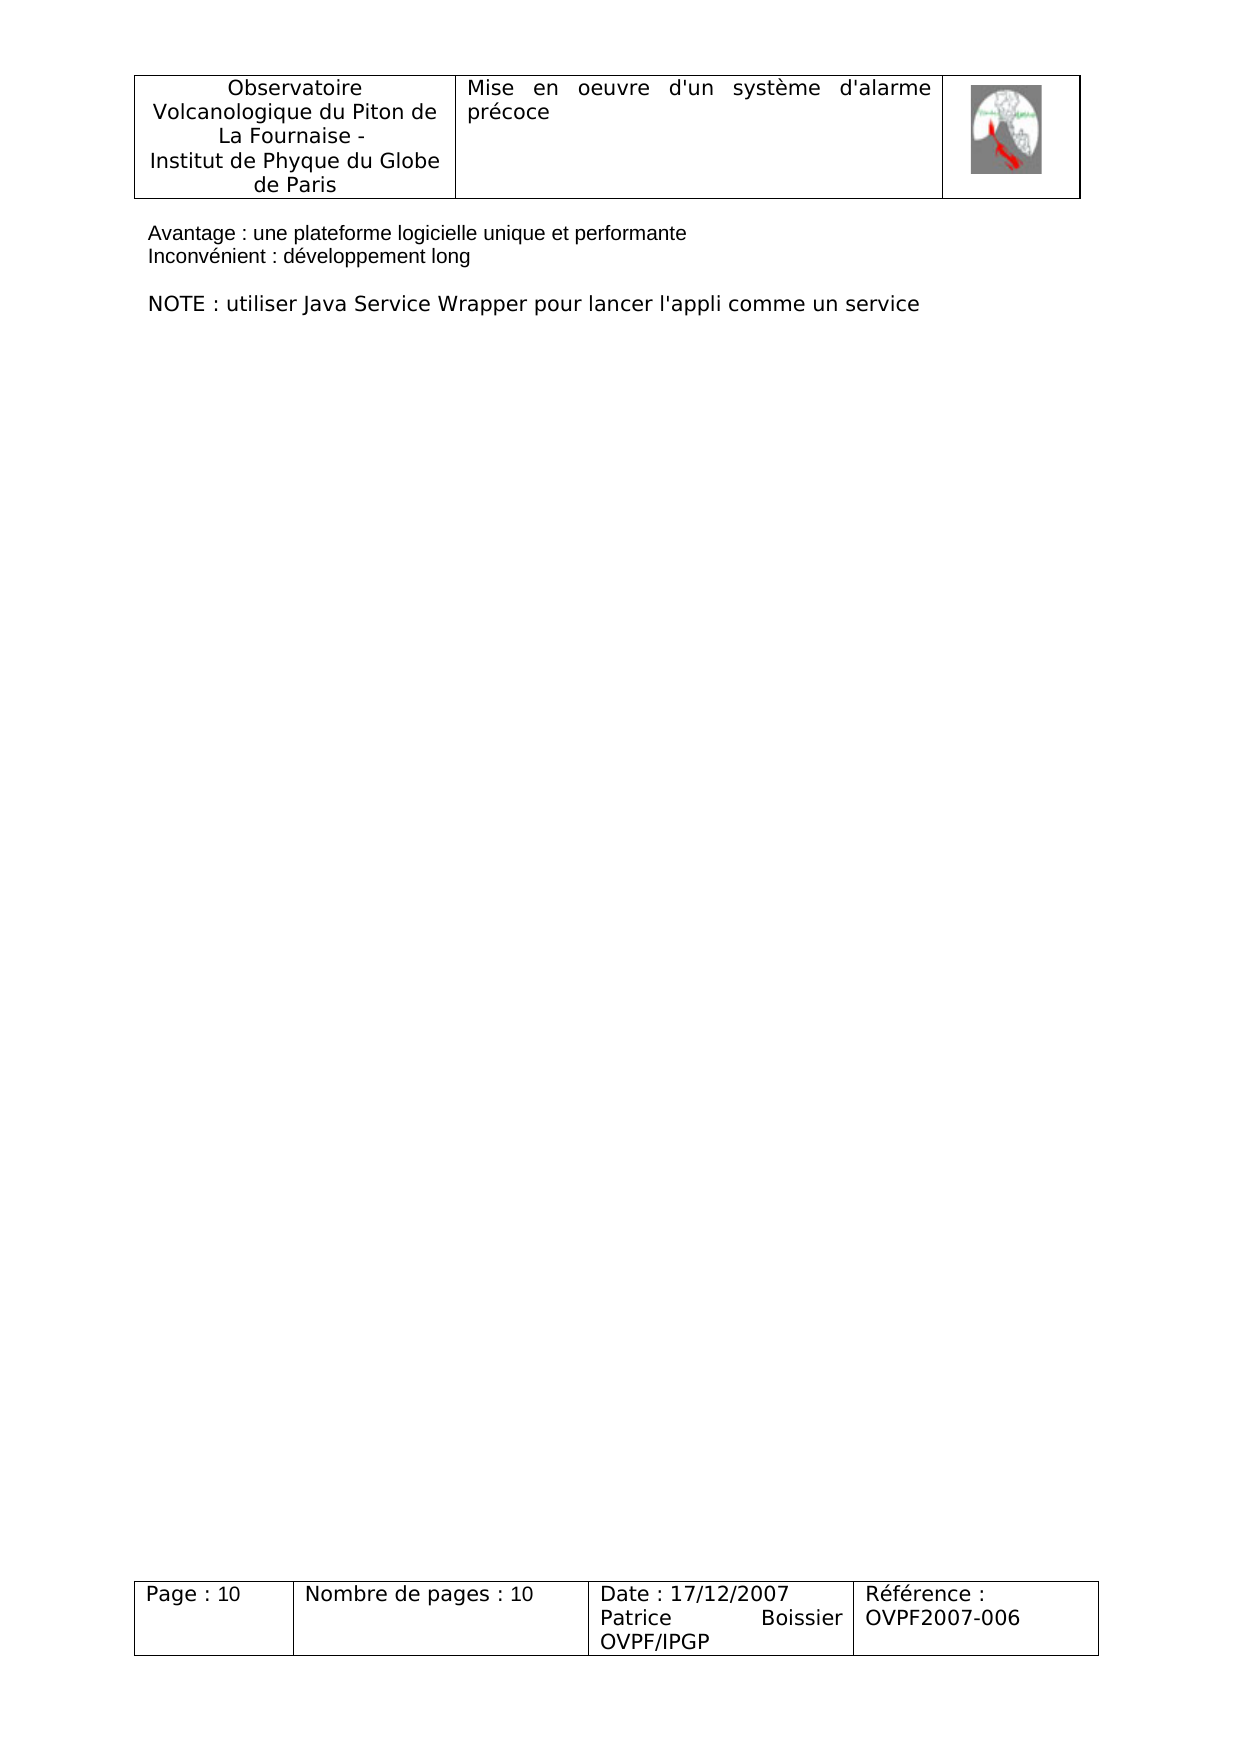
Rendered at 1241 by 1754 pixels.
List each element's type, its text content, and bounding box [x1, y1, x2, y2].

text Avantage : une plateforme logicielle unique et performante [148, 222, 1092, 245]
text Inconvénient : développement long [148, 245, 1092, 268]
text NOTE : utiliser Java Service Wrapper pour lancer l'appli comme un service [148, 292, 1092, 317]
picture [970, 85, 1042, 174]
